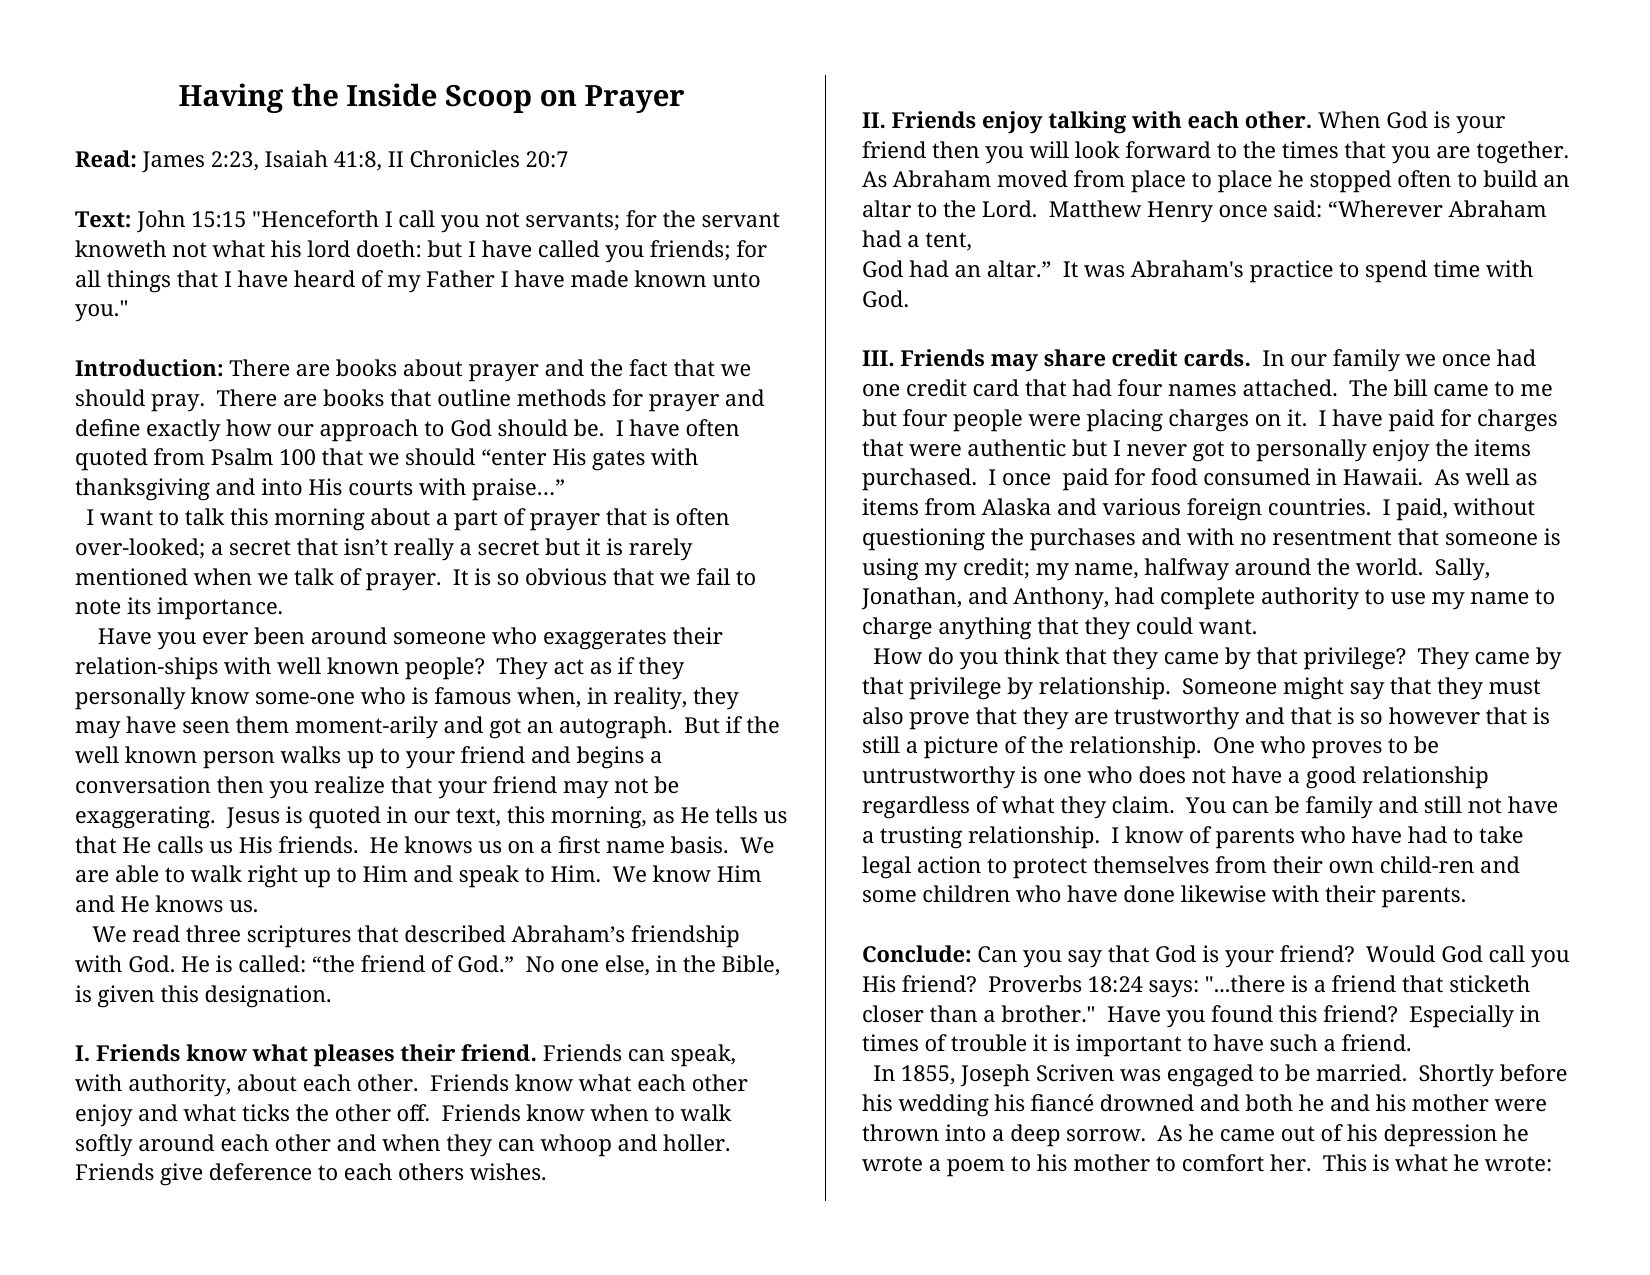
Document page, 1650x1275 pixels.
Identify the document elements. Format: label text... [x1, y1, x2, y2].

text I want to talk this morning about a part of prayer that is often over-looked; a secret that isn’t really a secret but it is rarely mentioned when we talk of prayer. It is so obvious that we fail to note its importance. [75, 502, 788, 621]
text How do you think that they came by that privilege? They came by that privilege by relationship. Someone might say that they must also prove that they are trustworthy and that is so however that is still a picture of the relationship. One who proves to be untrustworthy is one who does not have a good relationship regardless of what they claim. You can be family and still not have a trusting relationship. I know of parents who have had to take legal action to protect themselves from their own child-ren and some children who have done likewise with their parents. [862, 641, 1575, 909]
text God had an altar.” It was Abraham's practice to spend time with God. [862, 254, 1575, 313]
text Read: James 2:23, Isaiah 41:8, II Chronicles 20:7 [75, 144, 788, 174]
text Text: John 15:15 "Henceforth I call you not servants; for the servant knoweth not what his lord doeth: but I have called you friends; for all things that I have heard of my Father I have made known unto you." [75, 204, 788, 323]
text Introduction: There are books about prayer and the fact that we should pray. There are books that outline methods for prayer and define exactly how our approach to God should be. I have often quoted from Psalm 100 that we should “enter His gates with thanksgiving and into His courts with praise…” [75, 353, 788, 502]
text Have you ever been around someone who exaggerates their relation-ships with well known people? They act as if they personally know some-one who is famous when, in reality, they may have seen them moment-arily and got an autograph. But if the well known person walks up to your friend and begins a conversation then you realize that your friend may not be exaggerating. Jesus is quoted in our text, this morning, as He tells us that He calls us His friends. He knows us on a first name basis. We are able to walk right up to Him and speak to Him. We know Him and He knows us. [75, 621, 788, 919]
text Conclude: Can you say that God is your friend? Would God call you His friend? Proverbs 18:24 says: "...there is a friend that sticketh closer than a brother." Have you found this friend? Especially in times of trouble it is important to have such a friend. [862, 939, 1575, 1058]
text In 1855, Joseph Scriven was engaged to be married. Shortly before his wedding his fiancé drowned and both he and his mother were thrown into a deep sorrow. As he came out of his depression he wrote a poem to his mother to comfort her. This is what he wrote: [862, 1058, 1575, 1177]
text We read three scriptures that described Abraham’s friendship with God. He is called: “the friend of God.” No one else, in the Bible, is given this designation. [75, 919, 788, 1008]
text Having the Inside Scoop on Prayer [75, 75, 788, 115]
text II. Friends enjoy talking with each other. When God is your friend then you will look forward to the times that you are together. As Abraham moved from place to place he stopped often to build an altar to the Lord. Matthew Henry once said: “Wherever Abraham had a tent, [862, 105, 1575, 254]
text III. Friends may share credit cards. In our family we once had one credit card that had four names attached. The bill came to me but four people were placing charges on it. I have paid for charges that were authentic but I never got to personally enjoy the items purchased. I once paid for food consumed in Hawaii. As well as items from Alaska and various foreign countries. I paid, without questioning the purchases and with no resentment that someone is using my credit; my name, halfway around the world. Sally, Jonathan, and Anthony, had complete authority to use my name to charge anything that they could want. [862, 343, 1575, 641]
text I. Friends know what pleases their friend. Friends can speak, with authority, about each other. Friends know what each other enjoy and what ticks the other off. Friends know when to walk softly around each other and when they can whoop and holler. Friends give deference to each others wishes. [75, 1038, 788, 1187]
